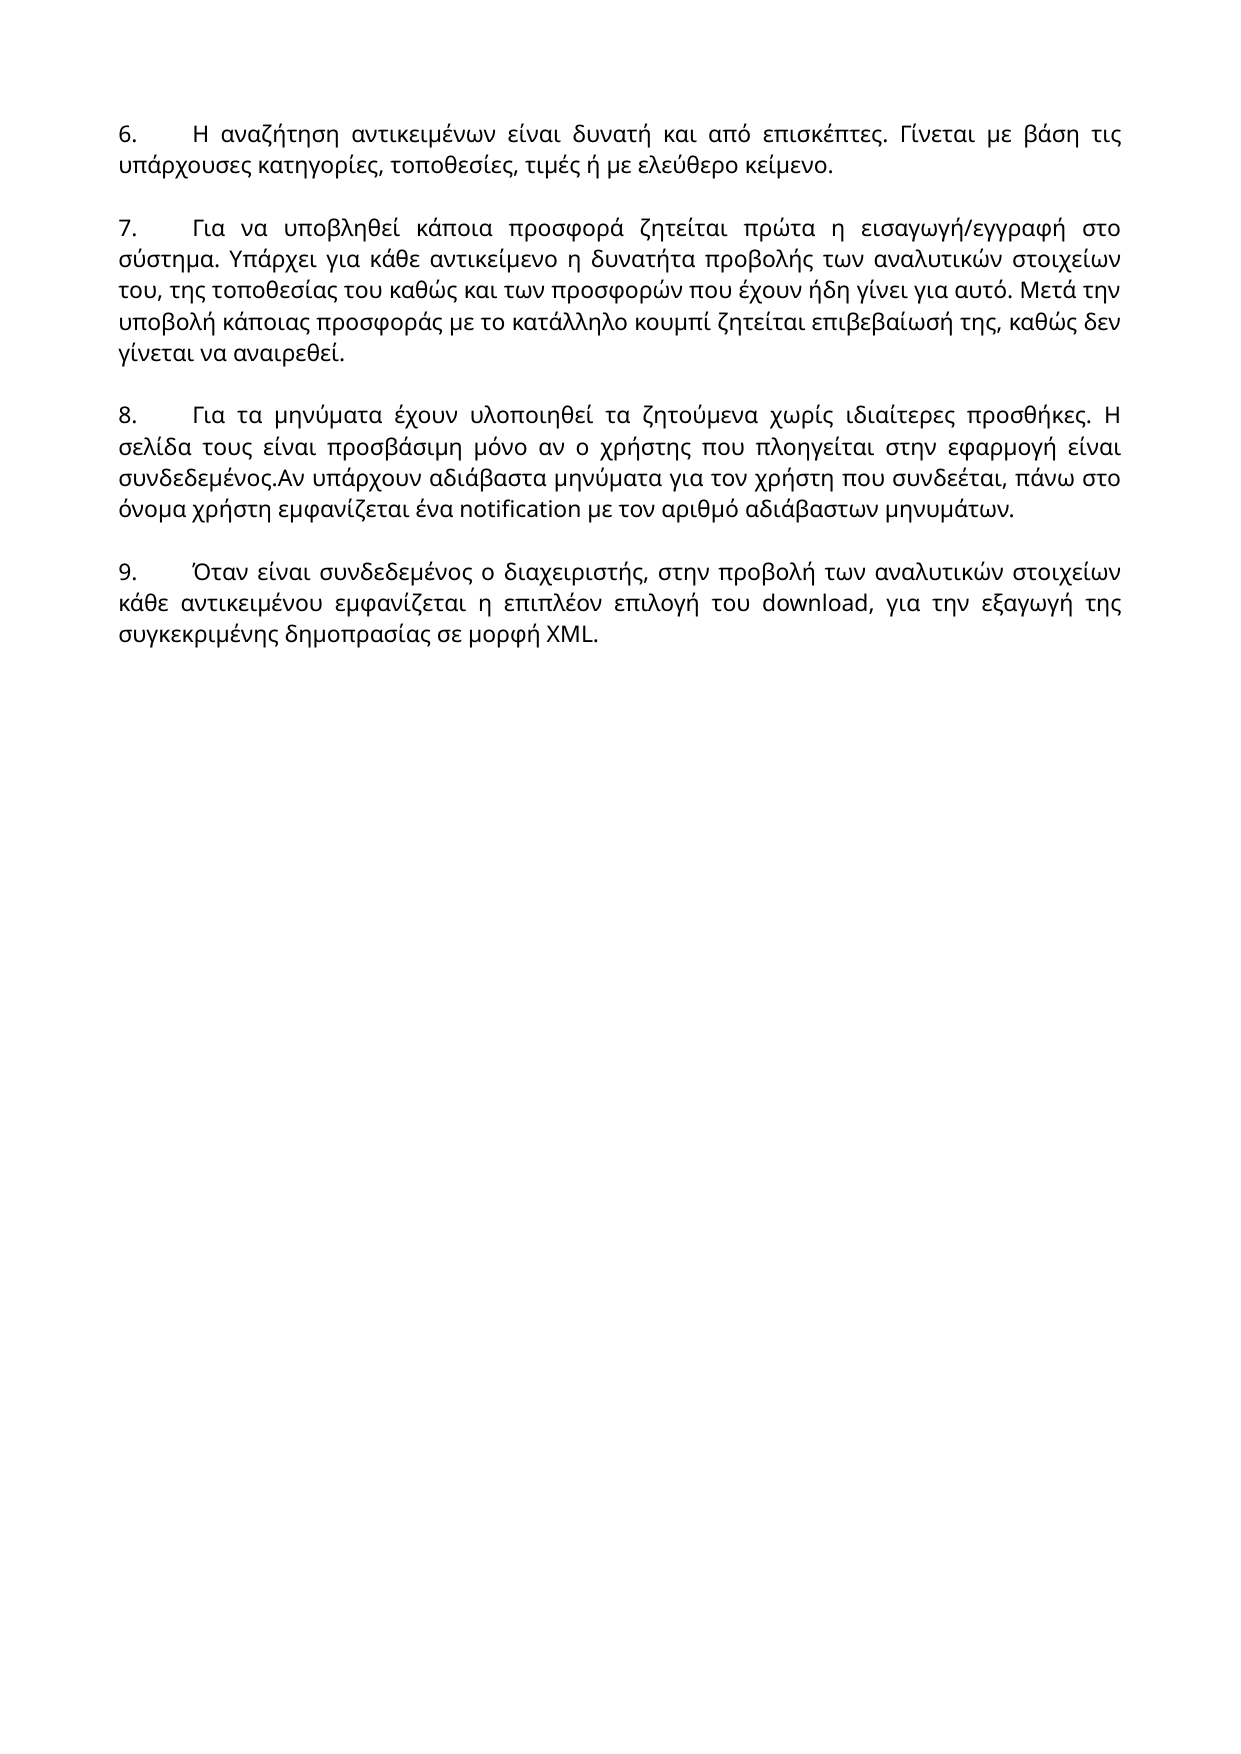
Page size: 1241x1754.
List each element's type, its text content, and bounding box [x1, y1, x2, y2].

text 9. Όταν είναι συνδεδεμένος ο διαχειριστής, στην προβολή των αναλυτικών στοιχείων κάθε αντικειμένου εμφανίζεται η επιπλέον επιλογή του download, για την εξαγωγή της συγκεκριμένης δημοπρασίας σε μορφή XML. [118, 556, 1122, 649]
text 6. Η αναζήτηση αντικειμένων είναι δυνατή και από επισκέπτες. Γίνεται με βάση τις υπάρχουσες κατηγορίες, τοποθεσίες, τιμές ή με ελεύθερο κείμενο. [118, 118, 1122, 181]
text 7. Για να υποβληθεί κάποια προσφορά ζητείται πρώτα η εισαγωγή/εγγραφή στο σύστημα. Υπάρχει για κάθε αντικείμενο η δυνατήτα προβολής των αναλυτικών στοιχείων του, της τοποθεσίας του καθώς και των προσφορών που έχουν ήδη γίνει για αυτό. Μετά την υποβολή κάποιας προσφοράς με το κατάλληλο κουμπί ζητείται επιβεβαίωσή της, καθώς δεν γίνεται να αναιρεθεί. [118, 212, 1122, 368]
text 8. Για τα μηνύματα έχουν υλοποιηθεί τα ζητούμενα χωρίς ιδιαίτερες προσθήκες. Η σελίδα τους είναι προσβάσιμη μόνο αν ο χρήστης που πλοηγείται στην εφαρμογή είναι συνδεδεμένος.Αν υπάρχουν αδιάβαστα μηνύματα για τον χρήστη που συνδεέται, πάνω στο όνομα χρήστη εμφανίζεται ένα notification με τον αριθμό αδιάβαστων μηνυμάτων. [118, 399, 1122, 524]
